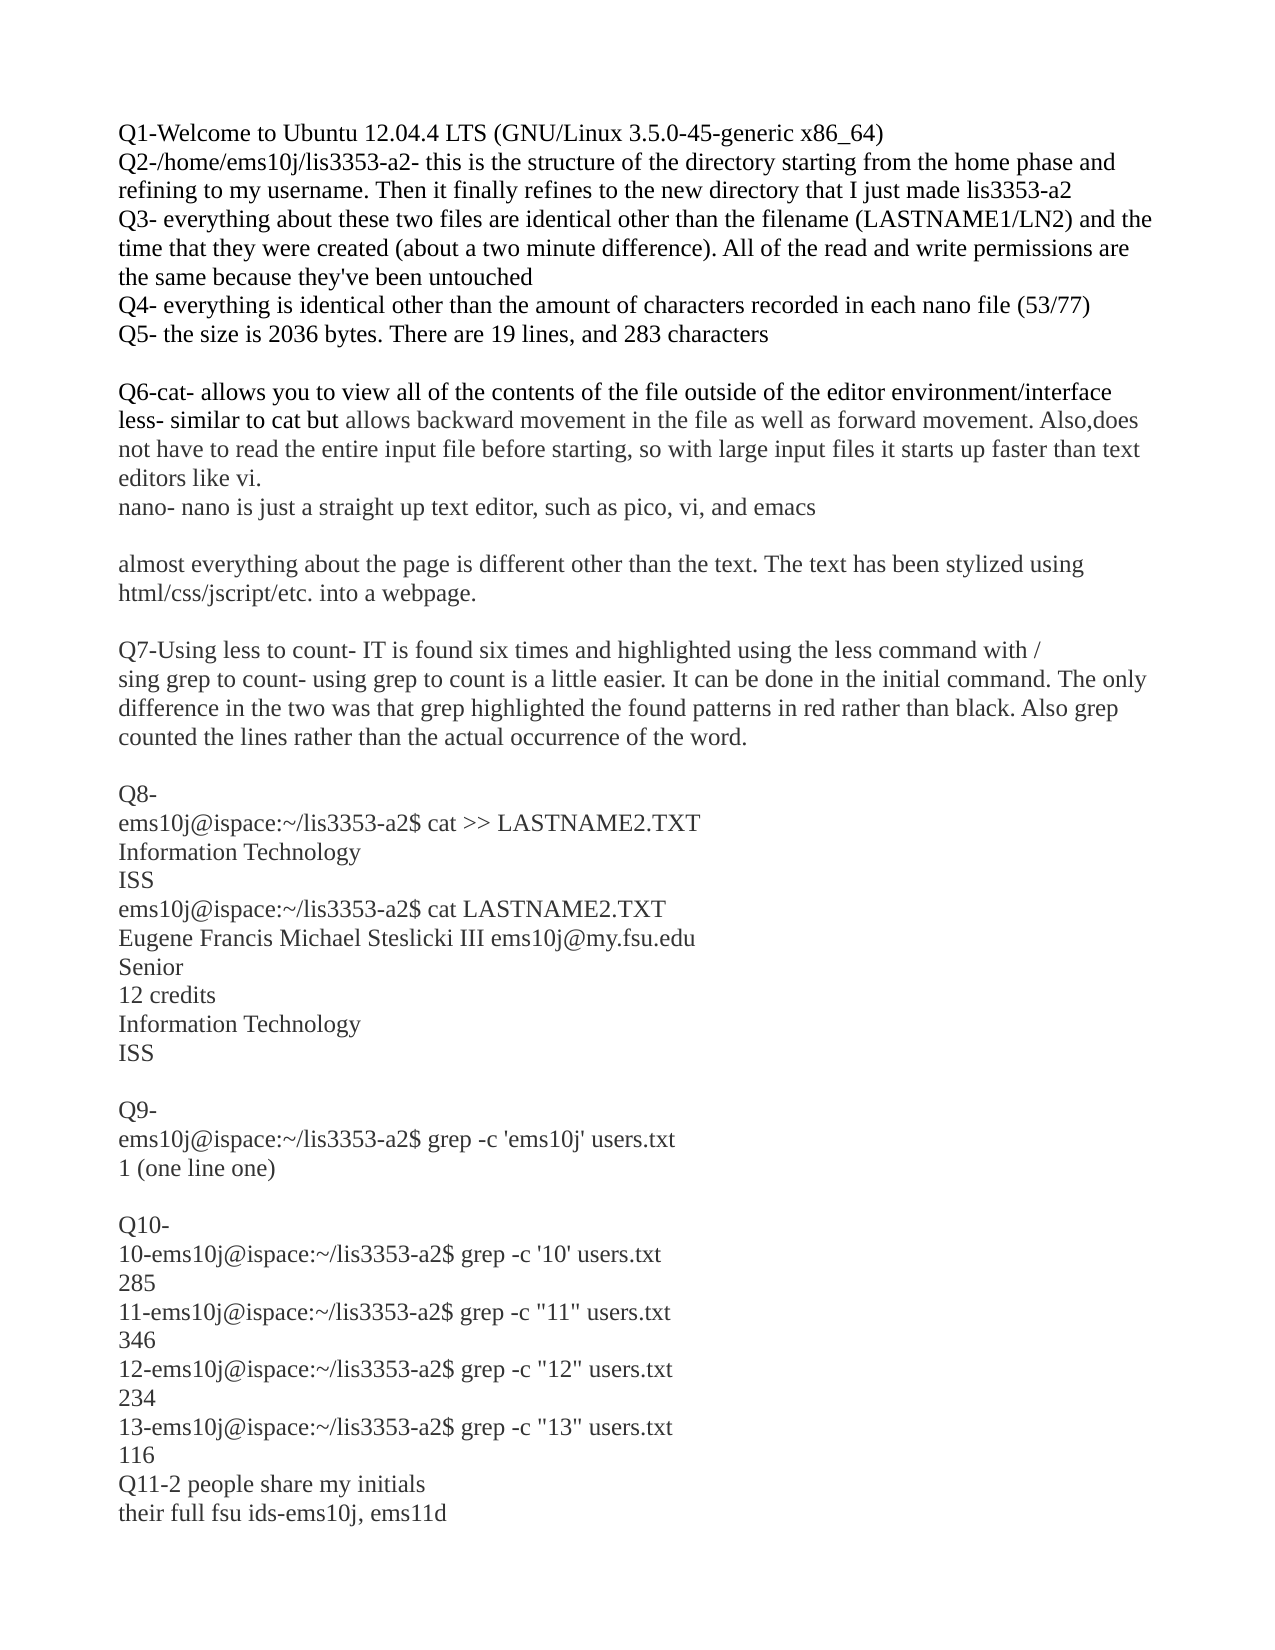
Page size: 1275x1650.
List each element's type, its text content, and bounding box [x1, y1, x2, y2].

text Senior [118, 952, 1157, 981]
text 234 [118, 1383, 1157, 1412]
text Q9- [118, 1096, 1157, 1124]
text 285 [118, 1268, 1157, 1297]
text 11-ems10j@ispace:~/lis3353-a2$ grep -c "11" users.txt [118, 1297, 1157, 1326]
text ISS [118, 1038, 1157, 1067]
text Q5- the size is 2036 bytes. There are 19 lines, and 283 characters [118, 319, 1157, 348]
text Q2-/home/ems10j/lis3353-a2- this is the structure of the directory starting from the home phase and refining to my username. Then it finally refines to the new directory that I just made lis3353-a2 [118, 147, 1157, 204]
text Q1-Welcome to Ubuntu 12.04.4 LTS (GNU/Linux 3.5.0-45-generic x86_64) [118, 118, 1157, 147]
text nano- nano is just a straight up text editor, such as pico, vi, and emacs [118, 492, 1157, 521]
text 12-ems10j@ispace:~/lis3353-a2$ grep -c "12" users.txt [118, 1354, 1157, 1383]
text ISS [118, 866, 1157, 894]
text Q11-2 people share my initials [118, 1469, 1157, 1498]
text Eugene Francis Michael Steslicki III ems10j@my.fsu.edu [118, 923, 1157, 952]
text 1 (one line one) [118, 1153, 1157, 1182]
text ems10j@ispace:~/lis3353-a2$ cat LASTNAME2.TXT [118, 894, 1157, 923]
text Q7-Using less to count- IT is found six times and highlighted using the less command with / [118, 636, 1157, 664]
text 13-ems10j@ispace:~/lis3353-a2$ grep -c "13" users.txt [118, 1412, 1157, 1441]
text 10-ems10j@ispace:~/lis3353-a2$ grep -c '10' users.txt [118, 1239, 1157, 1268]
text Q6-cat- allows you to view all of the contents of the file outside of the editor environment/interface [118, 377, 1157, 406]
text Q8- [118, 779, 1157, 808]
text Information Technology [118, 837, 1157, 866]
text Q3- everything about these two files are identical other than the filename (LASTNAME1/LN2) and the time that they were created (about a two minute difference). All of the read and write permissions are the same because they've been untouched [118, 204, 1157, 291]
text less- similar to cat but allows backward movement in the file as well as forward movement. Also,does not have to read the entire input file before starting, so with large input files it starts up faster than text editors like vi. [118, 406, 1157, 492]
text almost everything about the page is different other than the text. The text has been stylized using html/css/jscript/etc. into a webpage. [118, 549, 1157, 607]
text ems10j@ispace:~/lis3353-a2$ grep -c 'ems10j' users.txt [118, 1124, 1157, 1153]
text 116 [118, 1441, 1157, 1469]
text their full fsu ids-ems10j, ems11d [118, 1498, 1157, 1527]
text 12 credits [118, 981, 1157, 1009]
text sing grep to count- using grep to count is a little easier. It can be done in the initial command. The only difference in the two was that grep highlighted the found patterns in red rather than black. Also grep counted the lines rather than the actual occurrence of the word. [118, 664, 1157, 751]
text Q4- everything is identical other than the amount of characters recorded in each nano file (53/77) [118, 291, 1157, 319]
text 346 [118, 1326, 1157, 1354]
text ems10j@ispace:~/lis3353-a2$ cat >> LASTNAME2.TXT [118, 808, 1157, 837]
text Information Technology [118, 1009, 1157, 1038]
text Q10- [118, 1211, 1157, 1239]
